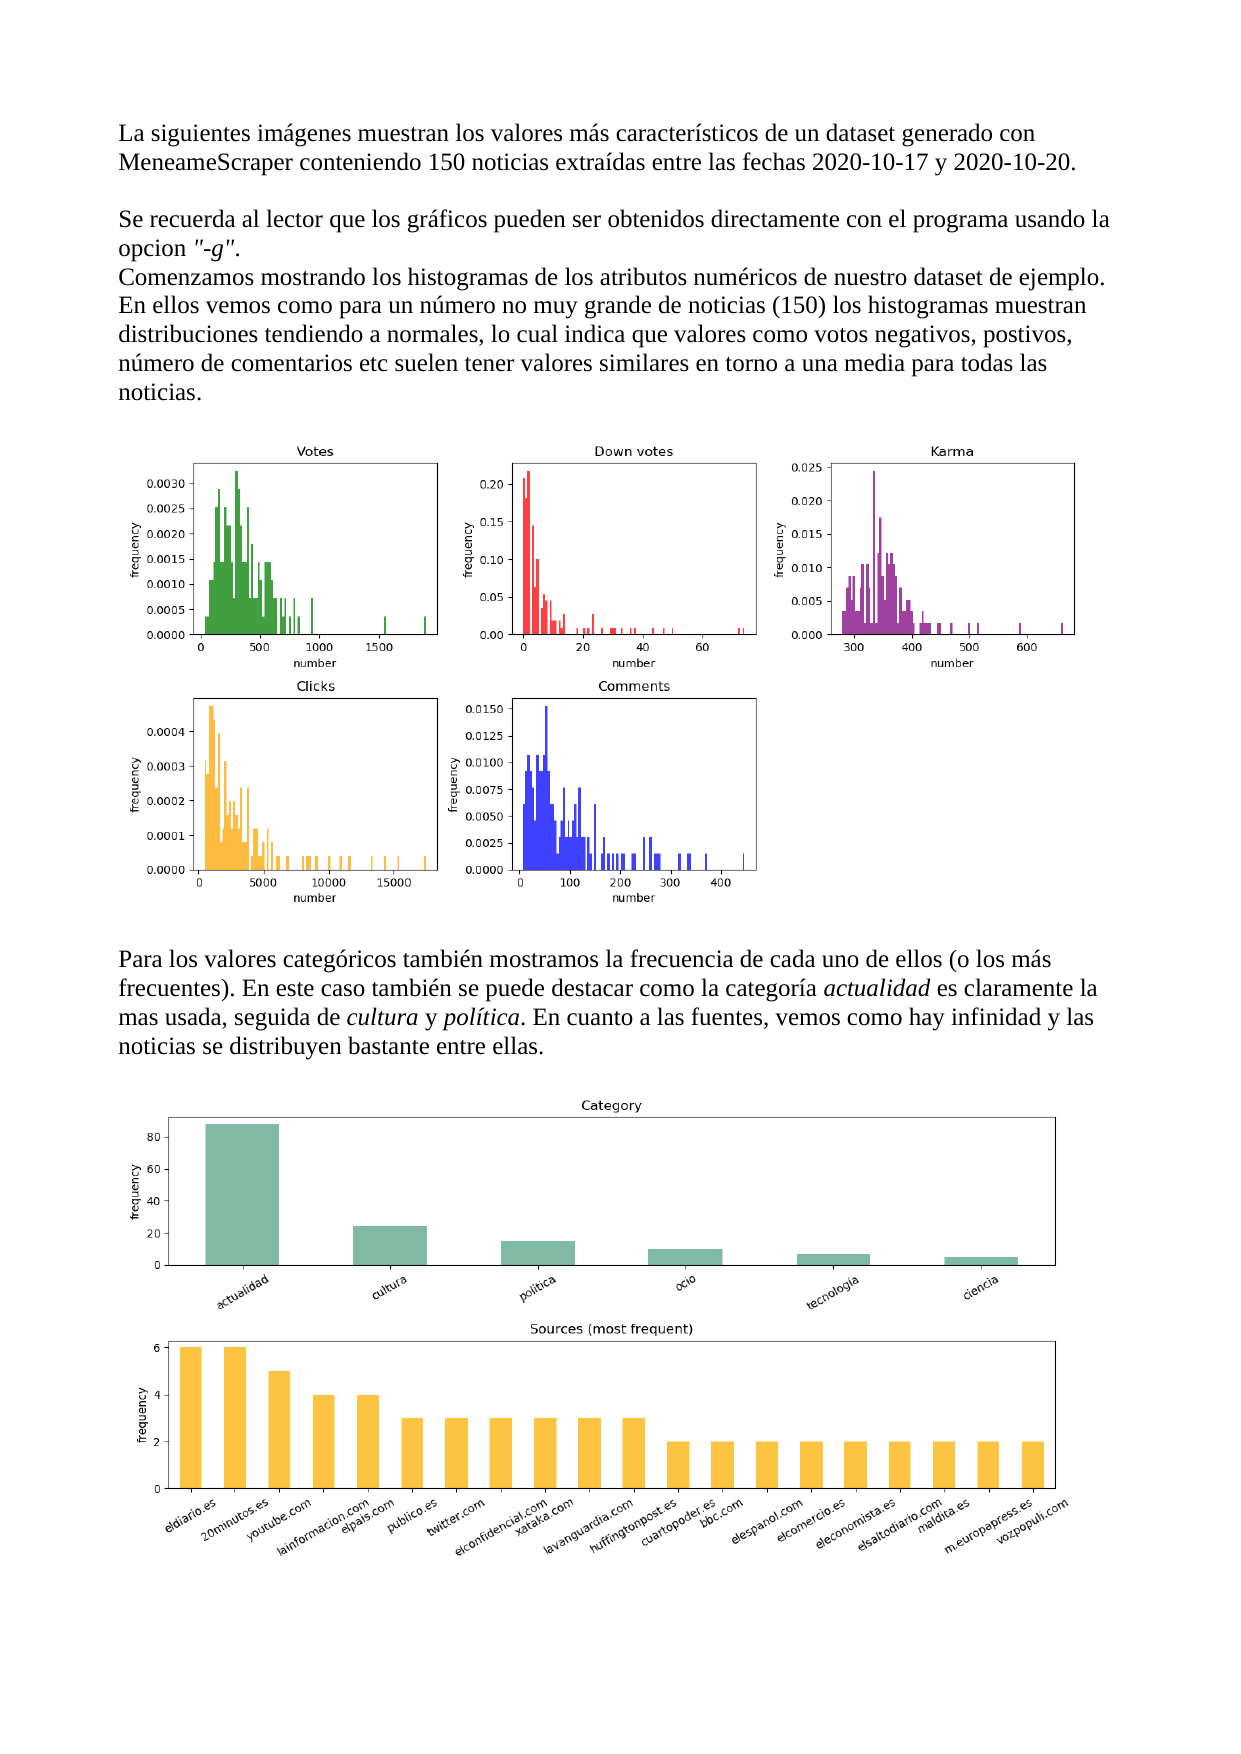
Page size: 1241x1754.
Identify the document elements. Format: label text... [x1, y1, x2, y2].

picture [118, 434, 1086, 916]
picture [118, 1088, 1086, 1570]
text Para los valores categóricos también mostramos la frecuencia de cada uno de ellos (o los más frecuentes). En este caso también se puede destacar como la categoría actualidad es claramente la mas usada, seguida de cultura y política. En cuanto a las fuentes, vemos como hay infinidad y las noticias se distribuyen bastante entre ellas. [118, 944, 1122, 1059]
text La siguientes imágenes muestran los valores más característicos de un dataset generado con MeneameScraper conteniendo 150 noticias extraídas entre las fechas 2020-10-17 y 2020-10-20. [118, 118, 1122, 176]
text Se recuerda al lector que los gráficos pueden ser obtenidos directamente con el programa usando la opcion "-g". [118, 204, 1122, 262]
text Comenzamos mostrando los histogramas de los atributos numéricos de nuestro dataset de ejemplo. En ellos vemos como para un número no muy grande de noticias (150) los histogramas muestran distribuciones tendiendo a normales, lo cual indica que valores como votos negativos, postivos, número de comentarios etc suelen tener valores similares en torno a una media para todas las noticias. [118, 262, 1122, 406]
